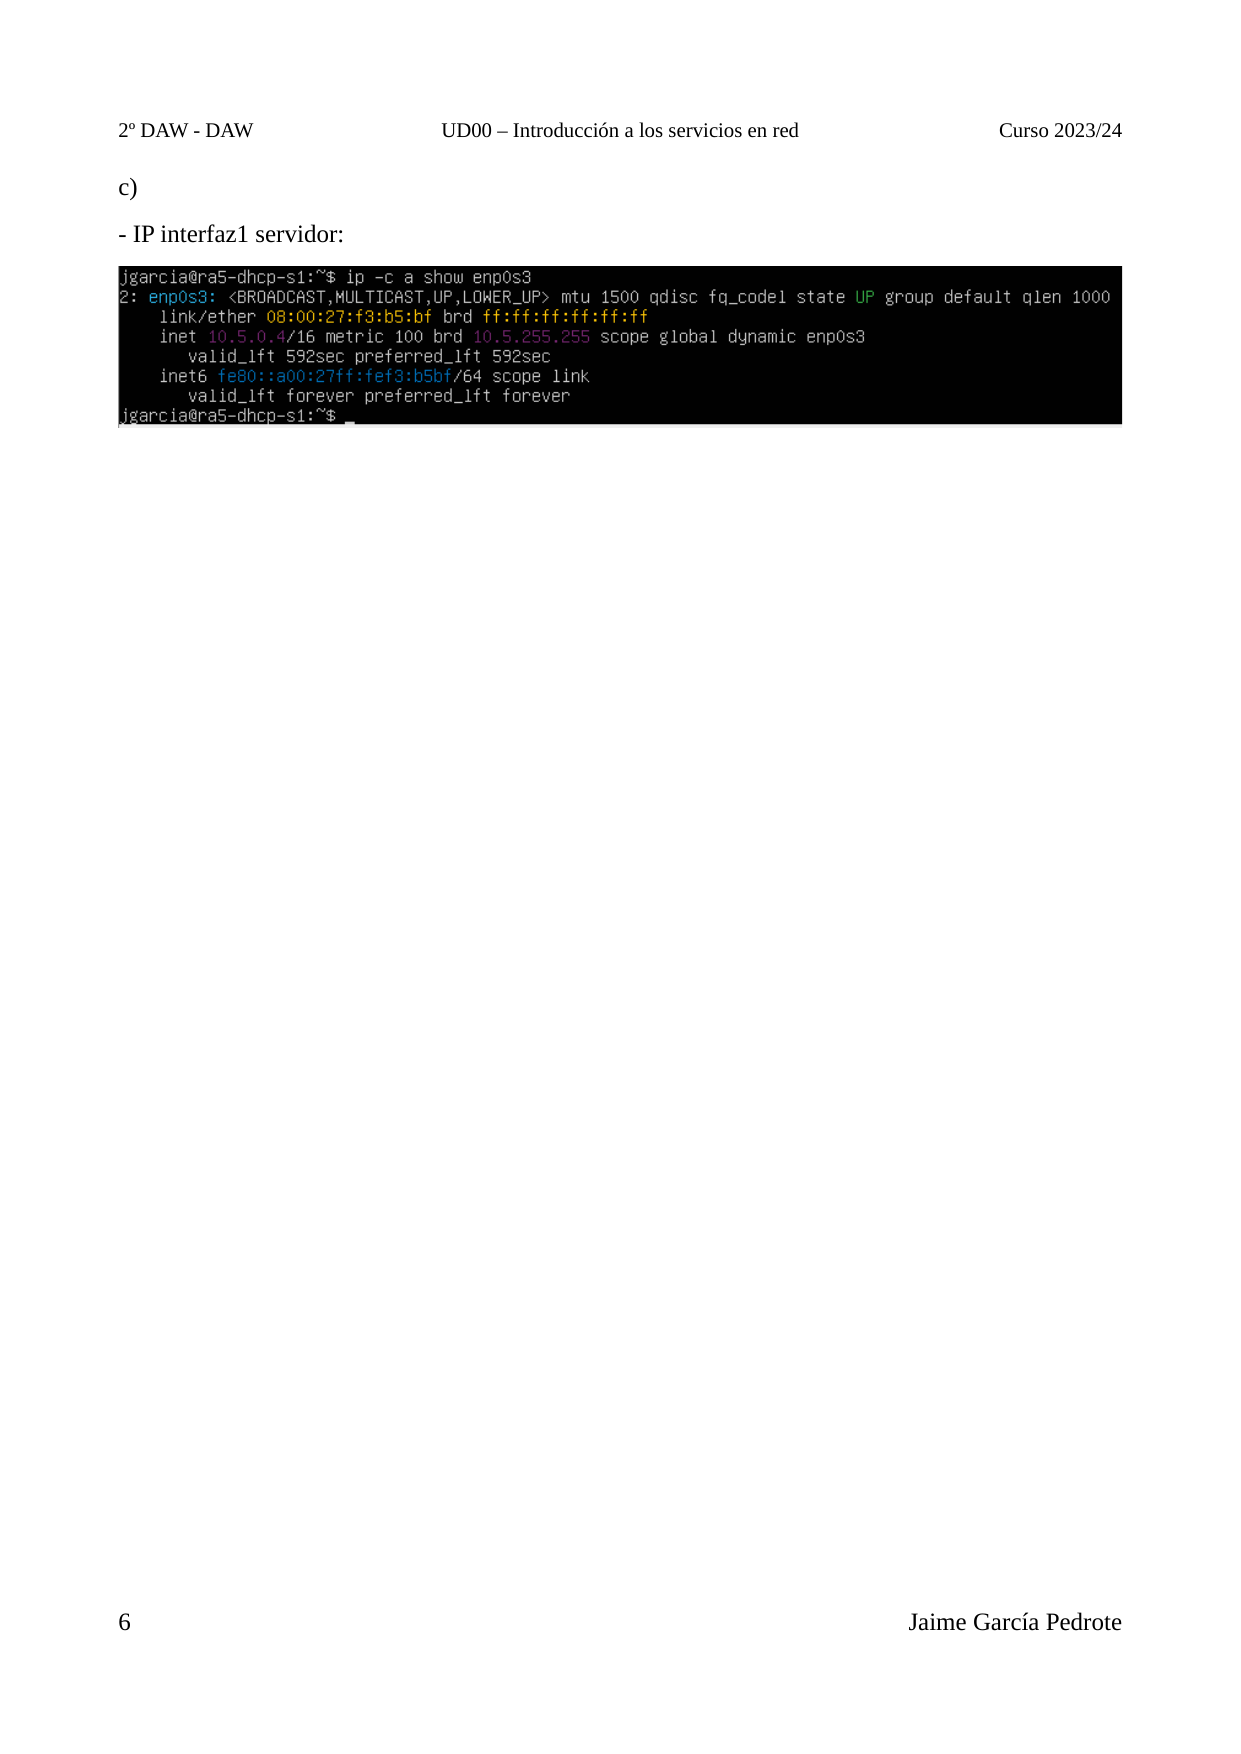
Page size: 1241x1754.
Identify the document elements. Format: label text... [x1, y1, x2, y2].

text c) [118, 172, 1122, 200]
picture [118, 266, 1123, 428]
text - IP interfaz1 servidor: [118, 219, 1122, 248]
